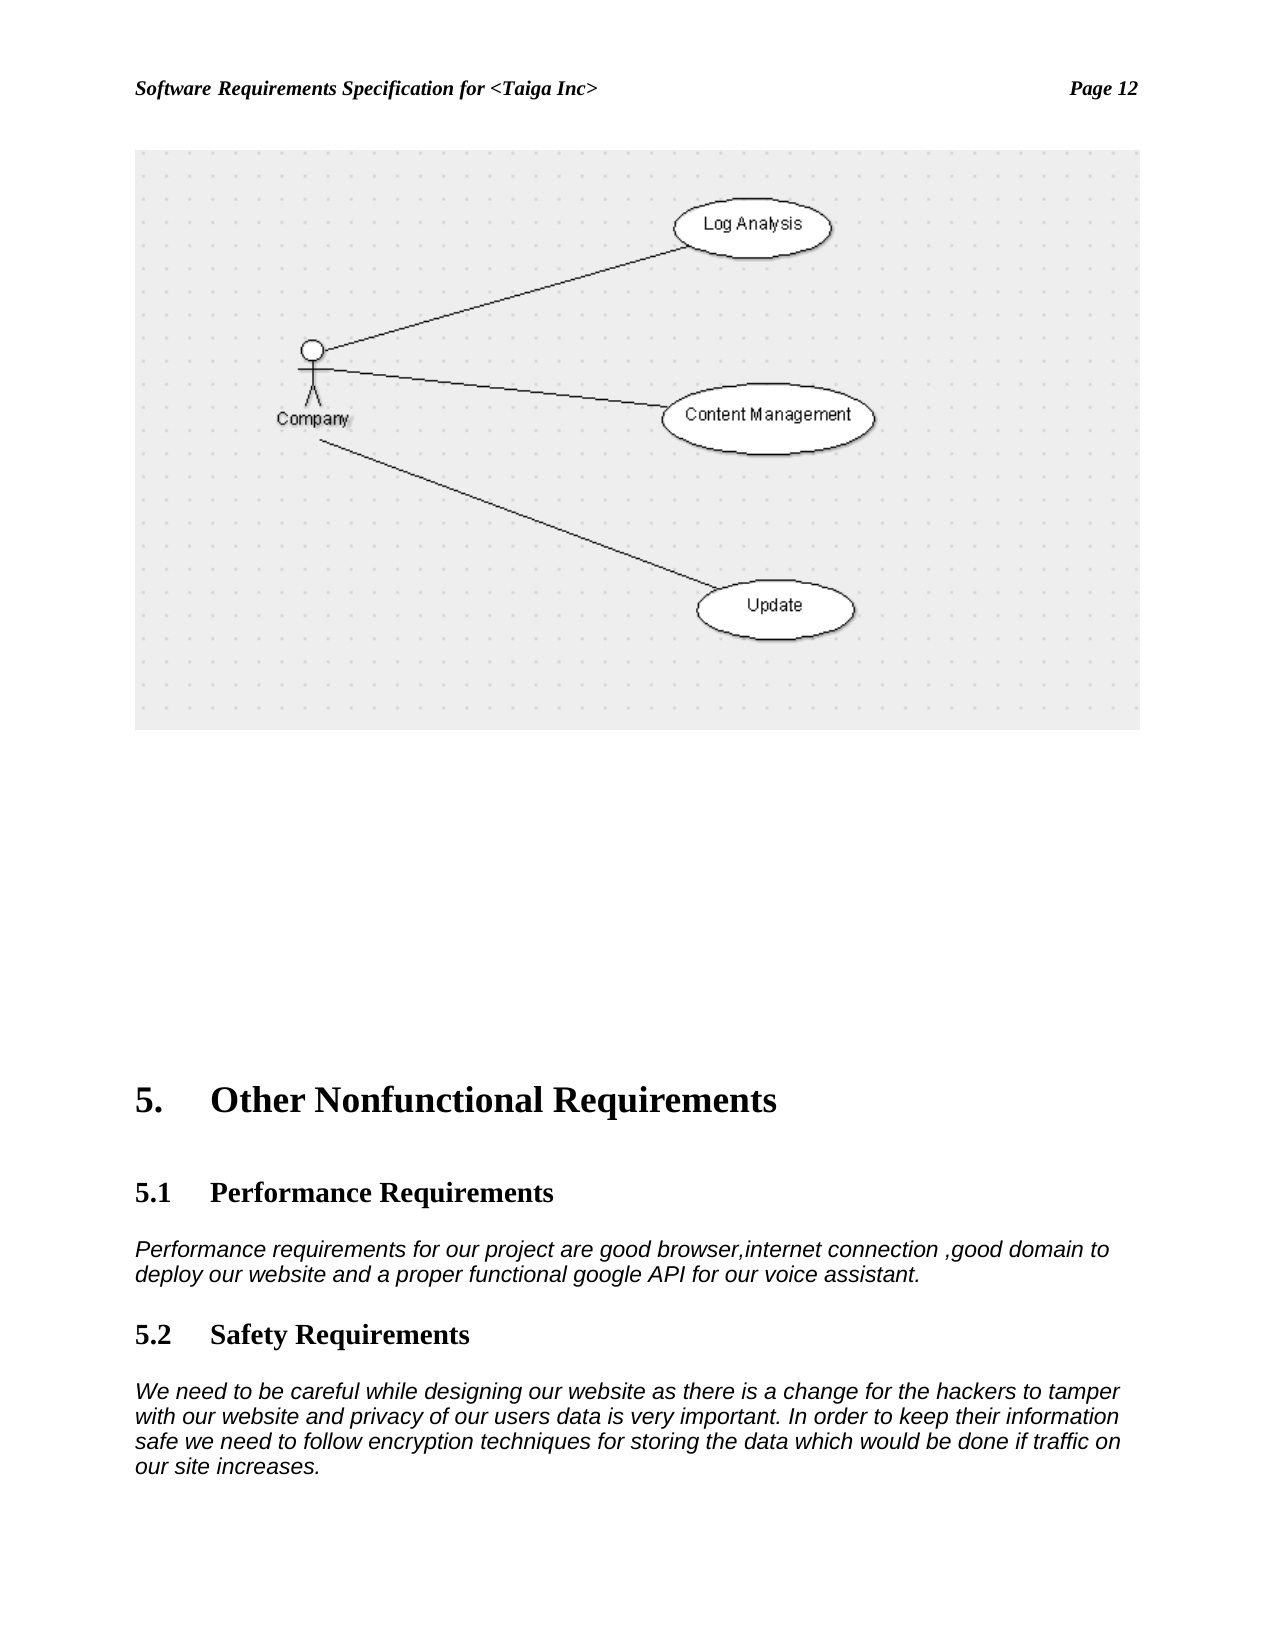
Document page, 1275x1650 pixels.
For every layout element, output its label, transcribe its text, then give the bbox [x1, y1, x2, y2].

text Performance requirements for our project are good browser,internet connection ,good domain to deploy our website and a proper functional google API for our voice assistant. [135, 1238, 1140, 1288]
subtitle Performance Requirements [135, 1175, 1140, 1208]
subtitle Other Nonfunctional Requirements [135, 1078, 1140, 1121]
text We need to be careful while designing our website as there is a change for the hackers to tamper with our website and privacy of our users data is very important. In order to keep their information safe we need to follow encryption techniques for storing the data which would be done if traffic on our site increases. [135, 1379, 1140, 1479]
subtitle Safety Requirements [135, 1317, 1140, 1350]
picture [135, 150, 1140, 730]
